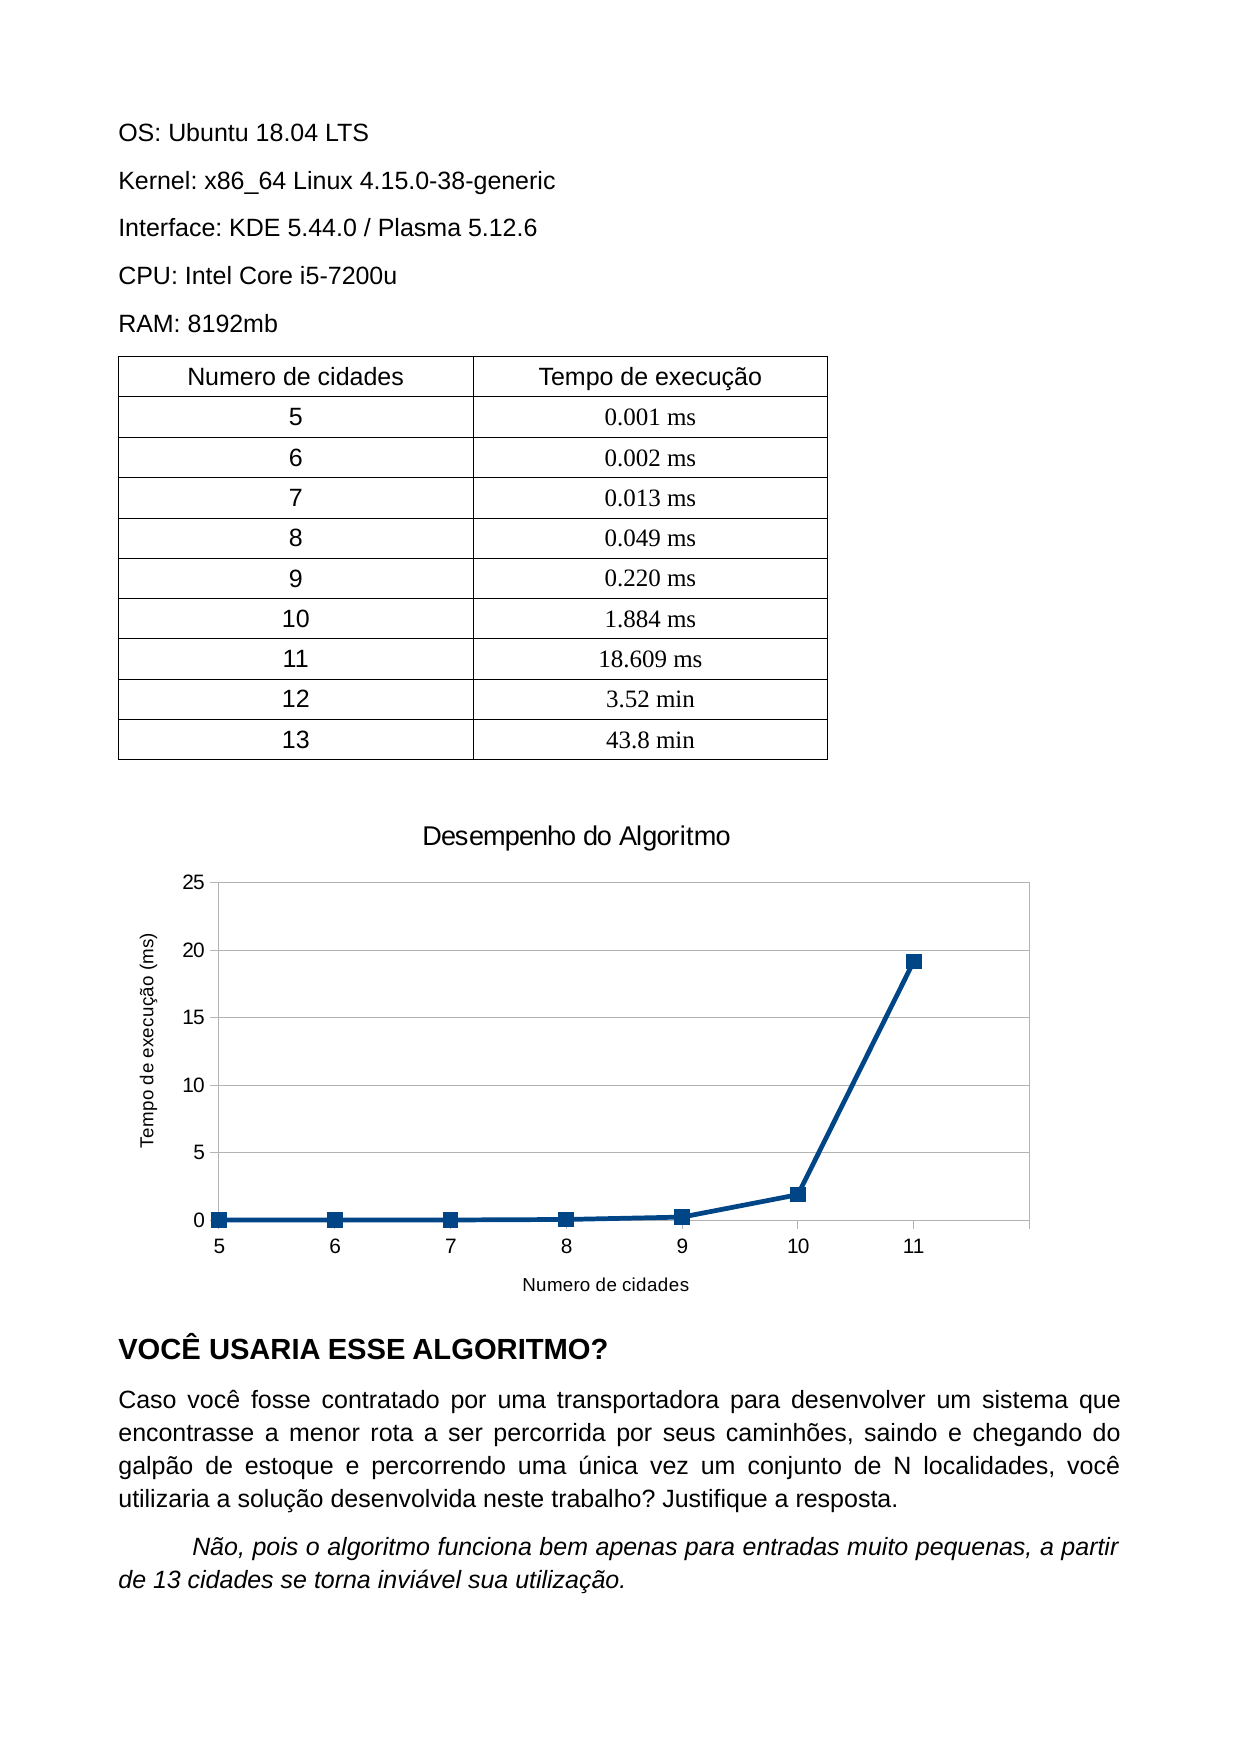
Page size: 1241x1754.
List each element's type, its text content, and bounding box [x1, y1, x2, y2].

text Não, pois o algoritmo funciona bem apenas para entradas muito pequenas, a partir de 13 cidades se torna inviável sua utilização. [118, 1532, 1122, 1593]
table_cell 3.52 min [474, 680, 827, 719]
table_cell 6 [119, 438, 473, 477]
text Kernel: x86_64 Linux 4.15.0-38-generic [118, 166, 1122, 194]
table_cell 0.220 ms [474, 559, 827, 598]
table_header Tempo de execução [474, 357, 827, 396]
table_cell 7 [119, 478, 473, 517]
table_header Numero de cidades [119, 357, 473, 396]
table_cell 11 [119, 639, 473, 679]
table_cell 18.609 ms [474, 639, 827, 679]
text RAM: 8192mb [118, 308, 1122, 337]
text OS: Ubuntu 18.04 LTS [118, 118, 1122, 147]
table_cell 13 [119, 720, 473, 759]
table_cell 43.8 min [474, 720, 827, 759]
table_cell 1.884 ms [474, 599, 827, 638]
text CPU: Intel Core i5-7200u [118, 261, 1122, 290]
table_cell 0.002 ms [474, 438, 827, 477]
text Interface: KDE 5.44.0 / Plasma 5.12.6 [118, 213, 1122, 242]
table_cell 12 [119, 680, 473, 719]
table_cell 5 [119, 397, 473, 437]
table_cell 0.001 ms [474, 397, 827, 437]
table_cell 10 [119, 599, 473, 638]
table_cell 0.013 ms [474, 478, 827, 517]
table_cell 8 [119, 519, 473, 558]
text VOCÊ USARIA ESSE ALGORITMO? [118, 807, 1122, 1366]
text Caso você fosse contratado por uma transportadora para desenvolver um sistema que encontrasse a menor rota a ser percorrida por seus caminhões, saindo e chegando do galpão de estoque e percorrendo uma única vez um conjunto de N localidades, você utilizaria a solução desenvolvida neste trabalho? Justifique a resposta. [118, 1385, 1122, 1513]
table_cell 9 [119, 559, 473, 598]
table_cell 0.049 ms [474, 519, 827, 558]
